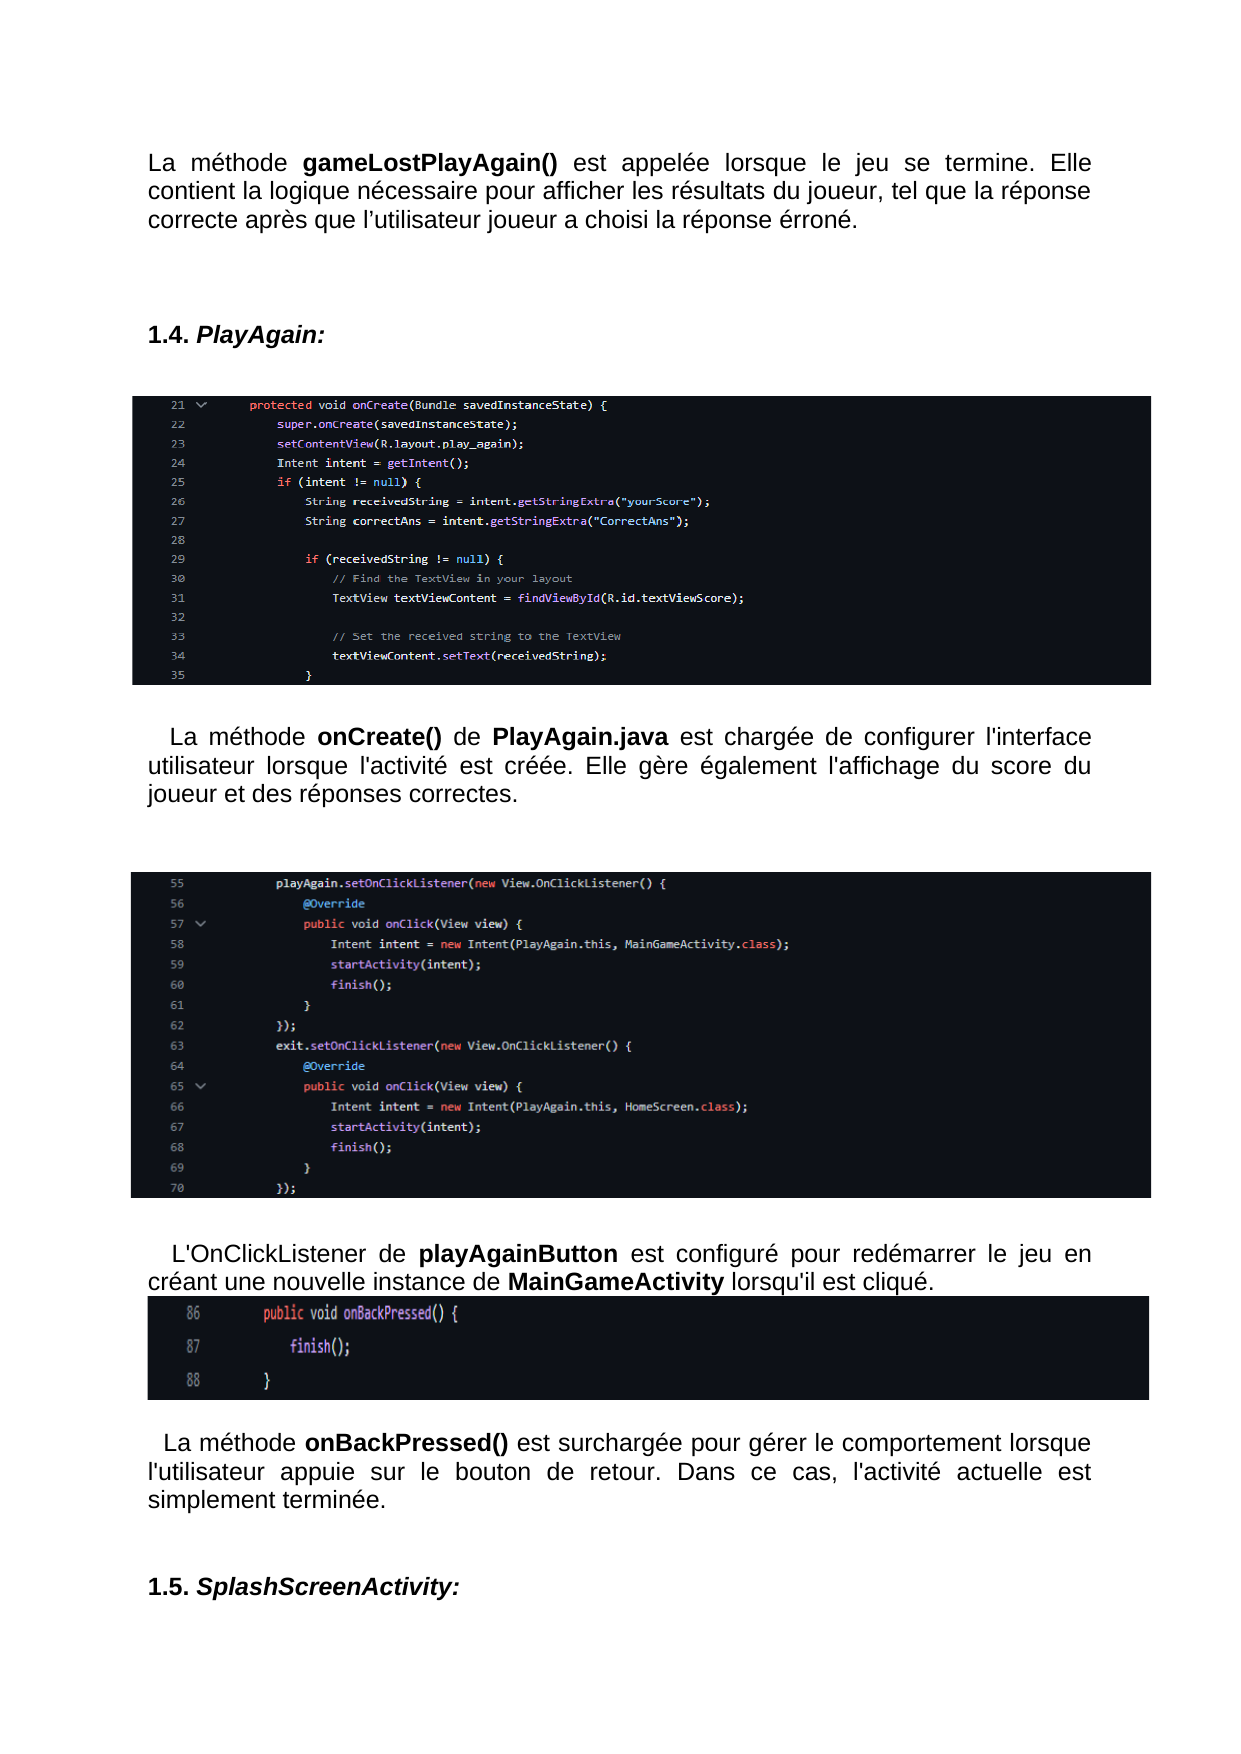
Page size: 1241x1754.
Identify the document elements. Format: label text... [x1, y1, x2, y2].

text La méthode onBackPressed() est surchargée pour gérer le comportement lorsque l'utilisateur appuie sur le bouton de retour. Dans ce cas, l'activité actuelle est simplement terminée. [148, 1428, 1093, 1514]
text L'OnClickListener de playAgainButton est configuré pour redémarrer le jeu en créant une nouvelle instance de MainGameActivity lorsqu'il est cliqué. [148, 1239, 1093, 1296]
text 1.4. PlayAgain: [148, 320, 1093, 349]
text La méthode gameLostPlayAgain() est appelée lorsque le jeu se termine. Elle contient la logique nécessaire pour afficher les résultats du joueur, tel que la réponse correcte après que l’utilisateur joueur a choisi la réponse érroné. [148, 148, 1093, 234]
text 1.5. SplashScreenActivity: [148, 1572, 1093, 1601]
text La méthode onCreate() de PlayAgain.java est chargée de configurer l'interface utilisateur lorsque l'activité est créée. Elle gère également l'affichage du score du joueur et des réponses correctes. [148, 722, 1093, 808]
